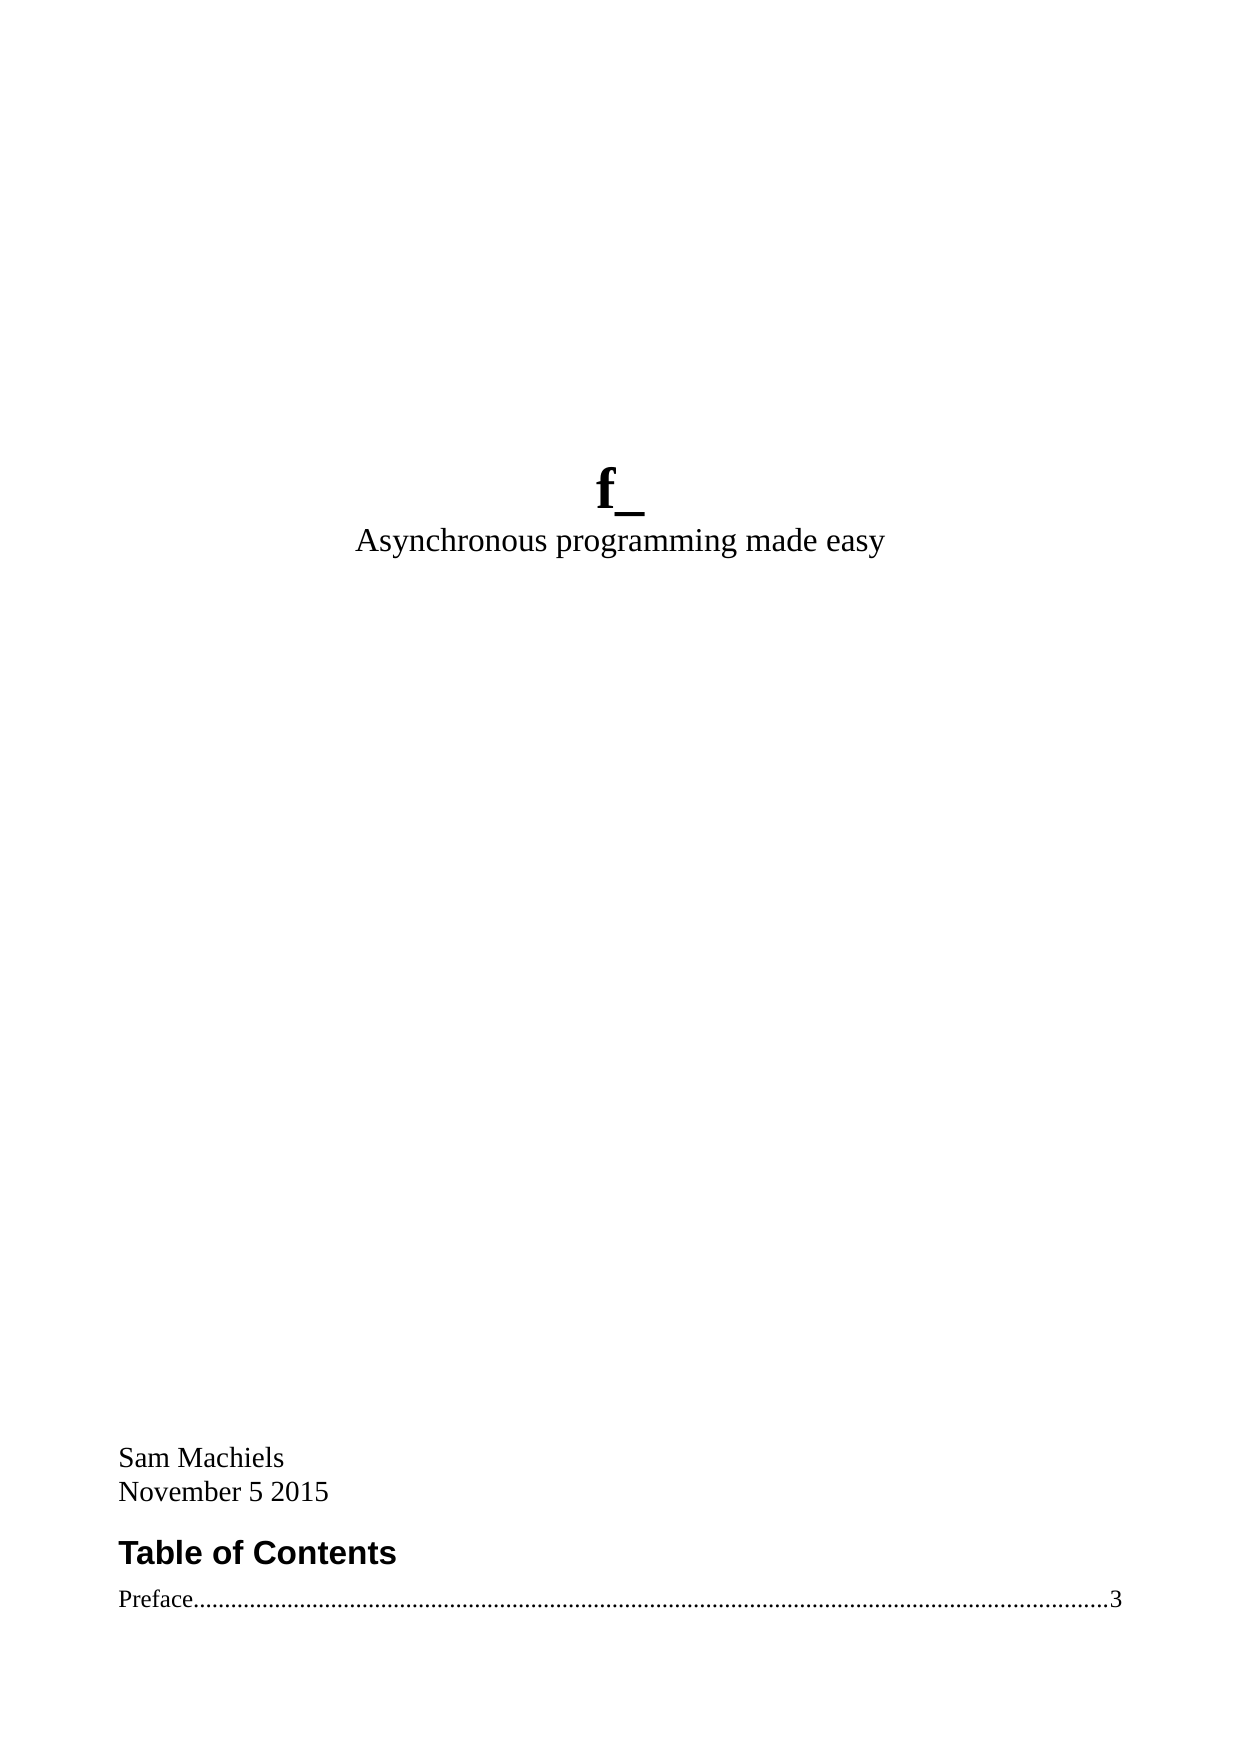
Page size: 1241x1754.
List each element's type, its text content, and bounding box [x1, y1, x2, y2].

text Preface 3 [118, 1584, 1122, 1612]
text f_ [118, 453, 1122, 521]
text November 5 2015 [118, 1474, 1122, 1508]
text Asynchronous programming made easy [118, 521, 1122, 559]
text Sam Machiels [118, 1441, 1122, 1474]
subtitle Table of Contents [118, 1533, 1122, 1571]
